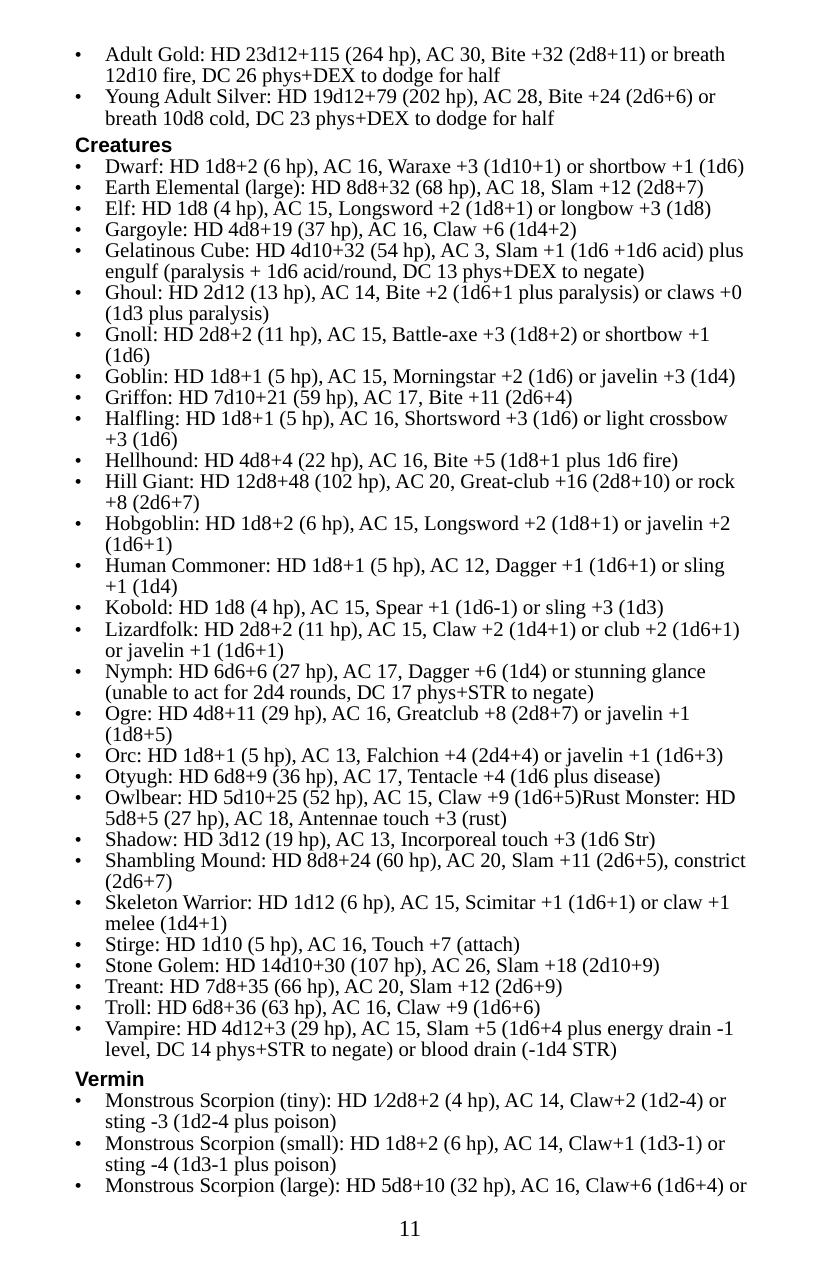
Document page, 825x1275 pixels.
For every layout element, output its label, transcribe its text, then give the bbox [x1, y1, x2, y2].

list Orc: HD 1d8+1 (5 hp), AC 13, Falchion +4 (2d4+4) or javelin +1 (1d6+3) [75, 745, 750, 766]
subtitle Creatures [75, 135, 750, 156]
list Lizardfolk: HD 2d8+2 (11 hp), AC 15, Claw +2 (1d4+1) or club +2 (1d6+1) or javelin +1 (1d6+1) [75, 619, 750, 661]
list Treant: HD 7d8+35 (66 hp), AC 20, Slam +12 (2d6+9) [75, 977, 750, 998]
list Owlbear: HD 5d10+25 (52 hp), AC 15, Claw +9 (1d6+5)Rust Monster: HD 5d8+5 (27 hp), AC 18, Antennae touch +3 (rust) [75, 787, 750, 829]
list Ogre: HD 4d8+11 (29 hp), AC 16, Greatclub +8 (2d8+7) or javelin +1 (1d8+5) [75, 703, 750, 745]
list Earth Elemental (large): HD 8d8+32 (68 hp), AC 18, Slam +12 (2d8+7) [75, 177, 750, 198]
list Shadow: HD 3d12 (19 hp), AC 13, Incorporeal touch +3 (1d6 Str) [75, 829, 750, 851]
list Gargoyle: HD 4d8+19 (37 hp), AC 16, Claw +6 (1d4+2) [75, 219, 750, 240]
list Griffon: HD 7d10+21 (59 hp), AC 17, Bite +11 (2d6+4) [75, 388, 750, 409]
list Hobgoblin: HD 1d8+2 (6 hp), AC 15, Longsword +2 (1d8+1) or javelin +2 (1d6+1) [75, 514, 750, 556]
list Hill Giant: HD 12d8+48 (102 hp), AC 20, Great-club +16 (2d8+10) or rock +8 (2d6+7) [75, 472, 750, 514]
list Skeleton Warrior: HD 1d12 (6 hp), AC 15, Scimitar +1 (1d6+1) or claw +1 melee (1d4+1) [75, 893, 750, 935]
list Elf: HD 1d8 (4 hp), AC 15, Longsword +2 (1d8+1) or longbow +3 (1d8) [75, 198, 750, 219]
list Troll: HD 6d8+36 (63 hp), AC 16, Claw +9 (1d6+6) [75, 998, 750, 1019]
list Stirge: HD 1d10 (5 hp), AC 16, Touch +7 (attach) [75, 935, 750, 956]
list Goblin: HD 1d8+1 (5 hp), AC 15, Morningstar +2 (1d6) or javelin +3 (1d4) [75, 367, 750, 388]
list Otyugh: HD 6d8+9 (36 hp), AC 17, Tentacle +4 (1d6 plus disease) [75, 766, 750, 787]
list Shambling Mound: HD 8d8+24 (60 hp), AC 20, Slam +11 (2d6+5), constrict (2d6+7) [75, 851, 750, 893]
list Monstrous Scorpion (large): HD 5d8+10 (32 hp), AC 16, Claw+6 (1d6+4) or [75, 1175, 750, 1196]
subtitle Vermin [75, 1070, 750, 1091]
list Young Adult Silver: HD 19d12+79 (202 hp), AC 28, Bite +24 (2d6+6) or breath 10d8 cold, DC 23 phys+DEX to dodge for half [75, 87, 750, 129]
list Halfling: HD 1d8+1 (5 hp), AC 16, Shortsword +3 (1d6) or light crossbow +3 (1d6) [75, 409, 750, 451]
list Stone Golem: HD 14d10+30 (107 hp), AC 26, Slam +18 (2d10+9) [75, 956, 750, 977]
list Ghoul: HD 2d12 (13 hp), AC 14, Bite +2 (1d6+1 plus paralysis) or claws +0 (1d3 plus paralysis) [75, 282, 750, 324]
list Monstrous Scorpion (small): HD 1d8+2 (6 hp), AC 14, Claw+1 (1d3-1) or sting -4 (1d3-1 plus poison) [75, 1133, 750, 1175]
list Vampire: HD 4d12+3 (29 hp), AC 15, Slam +5 (1d6+4 plus energy drain -1 level, DC 14 phys+STR to negate) or blood drain (-1d4 STR) [75, 1019, 750, 1061]
list Dwarf: HD 1d8+2 (6 hp), AC 16, Waraxe +3 (1d10+1) or shortbow +1 (1d6) [75, 156, 750, 177]
list Hellhound: HD 4d8+4 (22 hp), AC 16, Bite +5 (1d8+1 plus 1d6 fire) [75, 451, 750, 472]
list Gelatinous Cube: HD 4d10+32 (54 hp), AC 3, Slam +1 (1d6 +1d6 acid) plus engulf (paralysis + 1d6 acid/round, DC 13 phys+DEX to negate) [75, 240, 750, 282]
list Monstrous Scorpion (tiny): HD 1⁄2d8+2 (4 hp), AC 14, Claw+2 (1d2-4) or sting -3 (1d2-4 plus poison) [75, 1091, 750, 1133]
list Nymph: HD 6d6+6 (27 hp), AC 17, Dagger +6 (1d4) or stunning glance (unable to act for 2d4 rounds, DC 17 phys+STR to negate) [75, 661, 750, 703]
list Adult Gold: HD 23d12+115 (264 hp), AC 30, Bite +32 (2d8+11) or breath 12d10 fire, DC 26 phys+DEX to dodge for half [75, 45, 750, 87]
list Gnoll: HD 2d8+2 (11 hp), AC 15, Battle-axe +3 (1d8+2) or shortbow +1 (1d6) [75, 324, 750, 367]
list Human Commoner: HD 1d8+1 (5 hp), AC 12, Dagger +1 (1d6+1) or sling +1 (1d4) [75, 556, 750, 598]
list Kobold: HD 1d8 (4 hp), AC 15, Spear +1 (1d6-1) or sling +3 (1d3) [75, 598, 750, 619]
